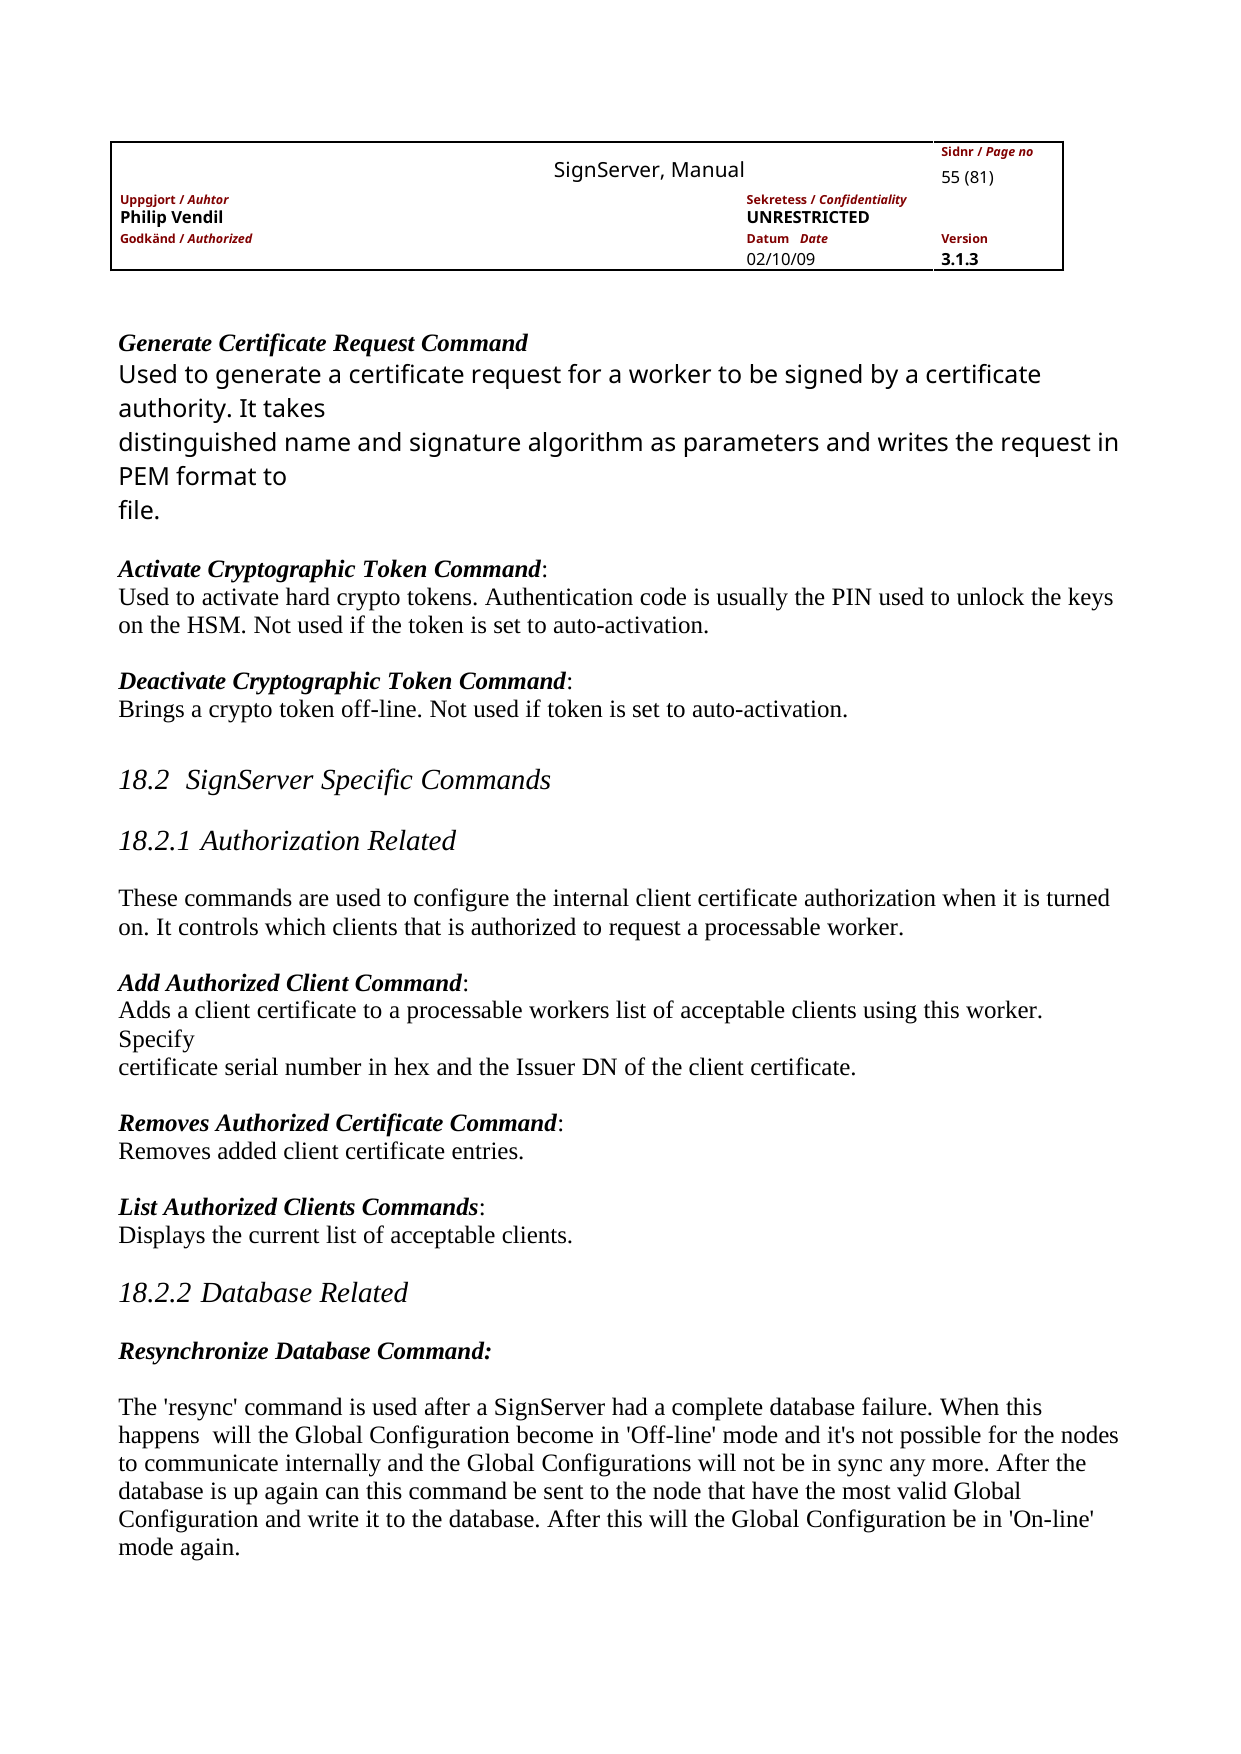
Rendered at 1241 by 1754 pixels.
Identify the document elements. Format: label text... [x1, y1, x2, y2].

text Adds a client certificate to a processable workers list of acceptable clients using this worker. Specify [118, 996, 1122, 1052]
subtitle SignServer Specific Commands [118, 763, 1122, 796]
text Generate Certificate Request Command [118, 329, 1122, 357]
text These commands are used to configure the internal client certificate authorization when it is turned on. It controls which clients that is authorized to request a processable worker. [118, 884, 1122, 940]
text Deactivate Cryptographic Token Command: [118, 667, 1122, 695]
subtitle Authorization Related [118, 824, 1122, 856]
subtitle Database Related [118, 1277, 1122, 1309]
text Used to generate a certificate request for a worker to be signed by a certificate authority. It takes [118, 357, 1122, 425]
text Resynchronize Database Command: [118, 1337, 1122, 1365]
text Removes Authorized Certificate Command: [118, 1108, 1122, 1137]
text Brings a crypto token off-line. Not used if token is set to auto-activation. [118, 695, 1122, 723]
text certificate serial number in hex and the Issuer DN of the client certificate. [118, 1052, 1122, 1081]
text Displays the current list of acceptable clients. [118, 1221, 1122, 1249]
text Removes added client certificate entries. [118, 1137, 1122, 1164]
text The 'resync' command is used after a SignServer had a complete database failure. When this happens will the Global Configuration become in 'Off-line' mode and it's not possible for the nodes to communicate internally and the Global Configurations will not be in sync any more. After the database is up again can this command be sent to the node that have the most valid Global Configuration and write it to the database. After this will the Global Configuration be in 'On-line' mode again. [118, 1393, 1122, 1561]
text List Authorized Clients Commands: [118, 1193, 1122, 1221]
text Add Authorized Client Command: [118, 968, 1122, 996]
text Used to activate hard crypto tokens. Authentication code is usually the PIN used to unlock the keys on the HSM. Not used if the token is set to auto-activation. [118, 583, 1122, 639]
text distinguished name and signature algorithm as parameters and writes the request in PEM format to [118, 425, 1122, 493]
text file. [118, 493, 1122, 527]
text Activate Cryptographic Token Command: [118, 555, 1122, 583]
